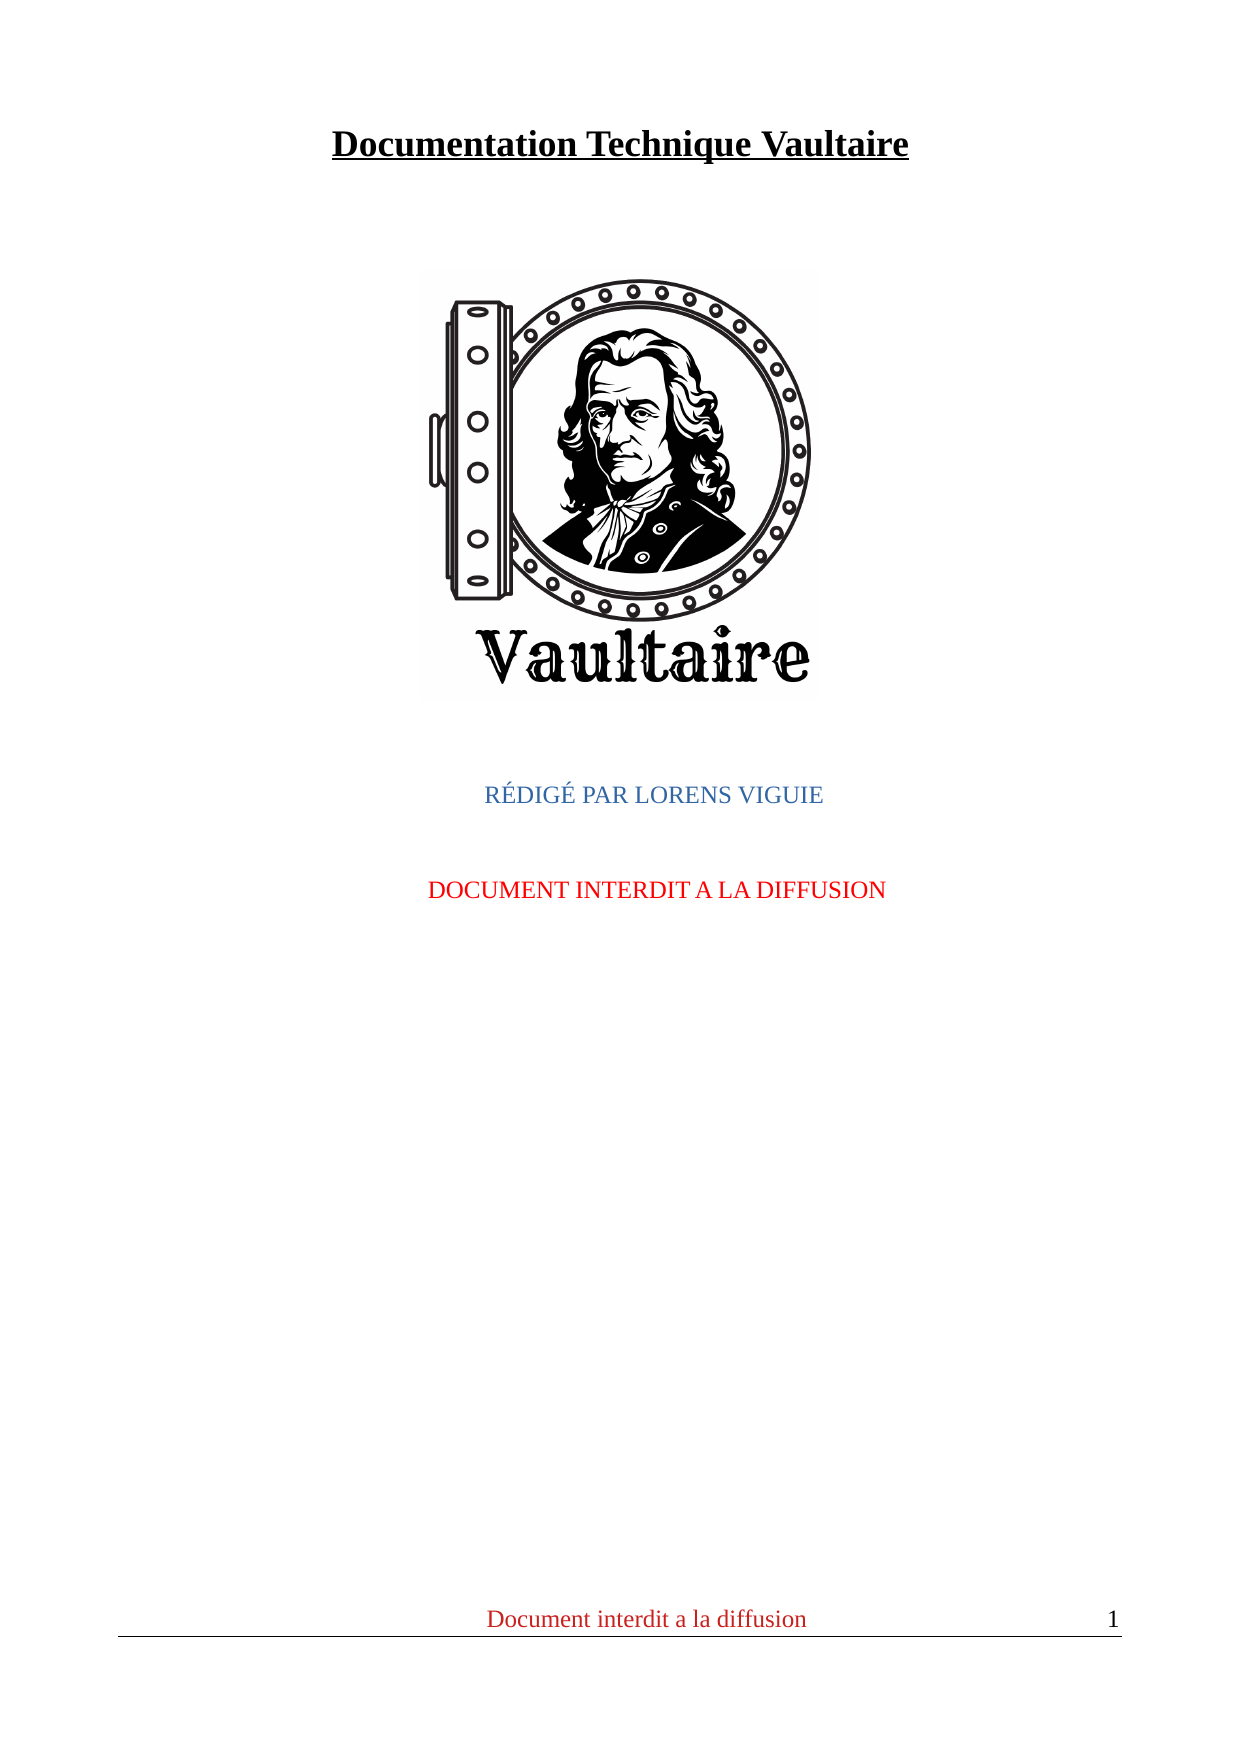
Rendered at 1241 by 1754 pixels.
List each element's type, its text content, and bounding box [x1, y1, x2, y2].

picture [419, 270, 821, 701]
text DOCUMENT INTERDIT A LA DIFFUSION [121, 875, 1119, 904]
text RÉDIGÉ PAR LORENS VIGUIE [121, 780, 1119, 809]
